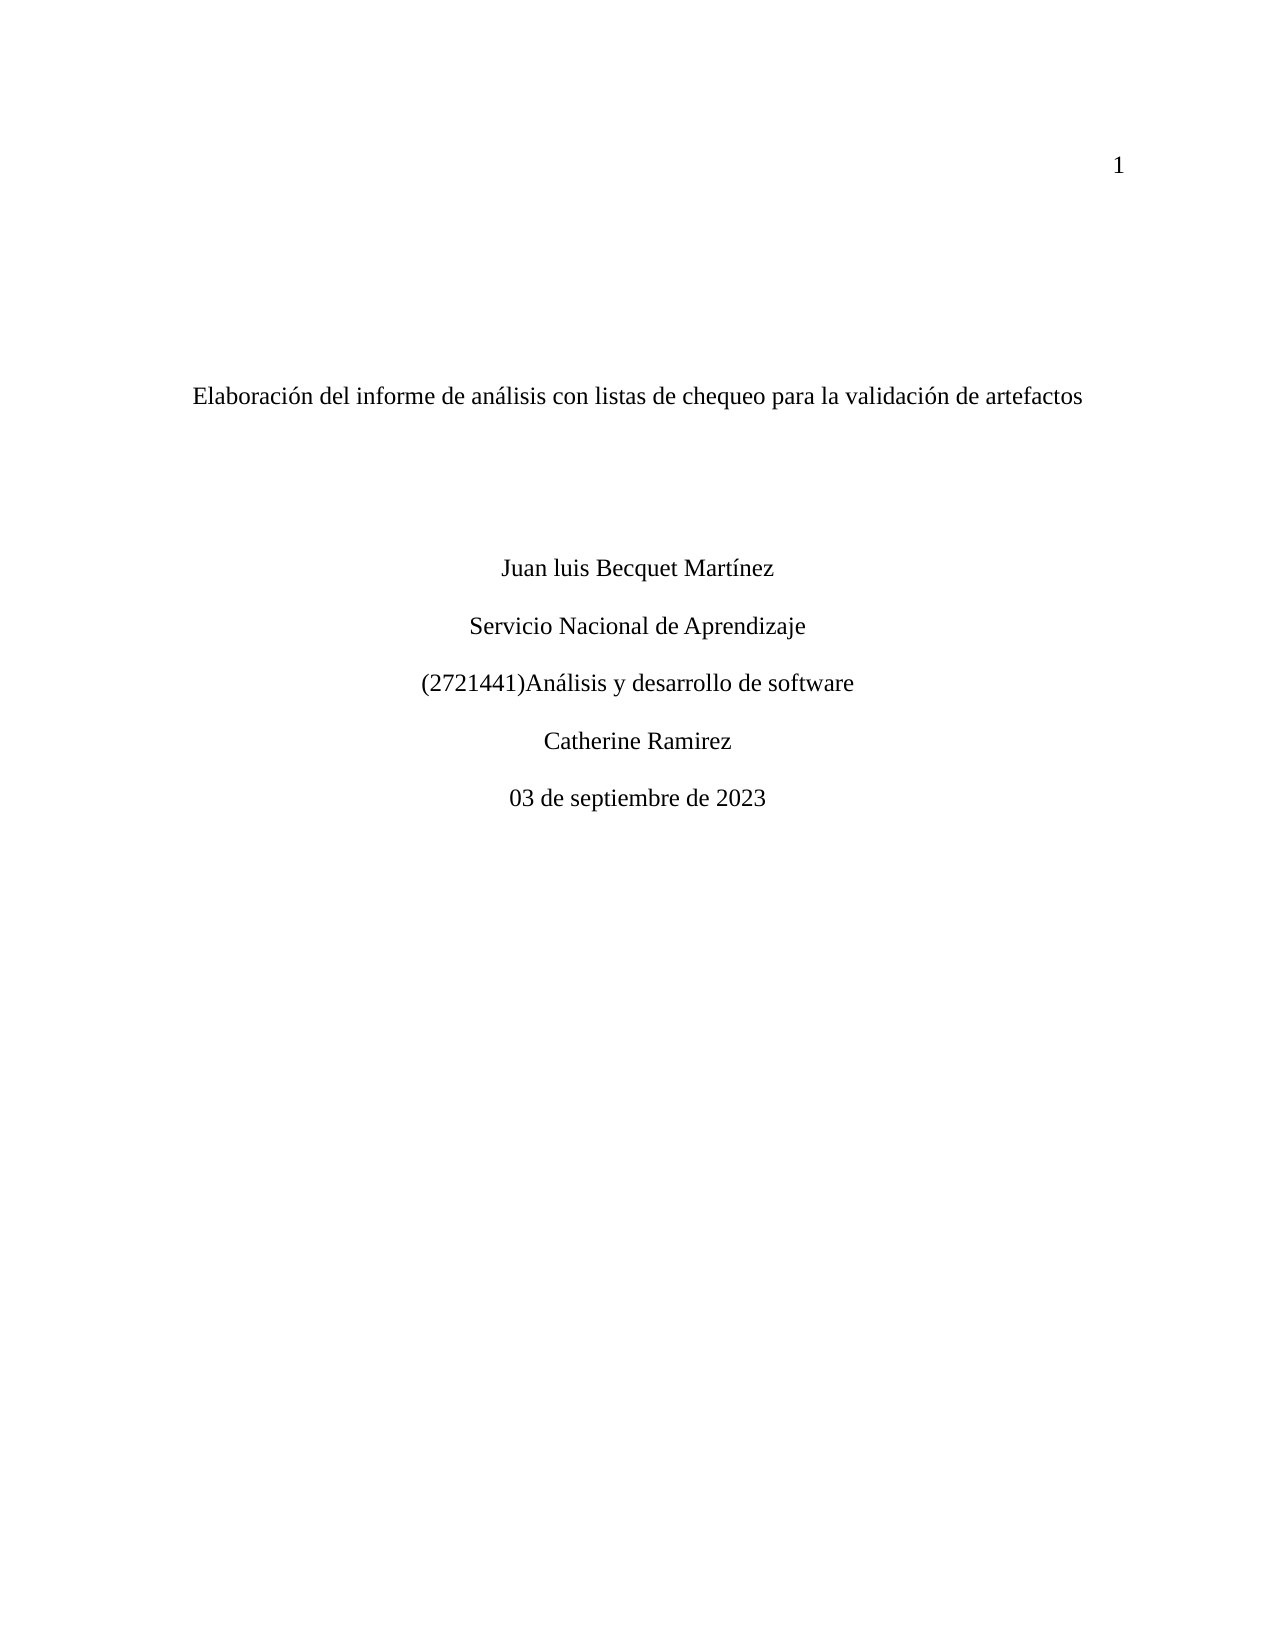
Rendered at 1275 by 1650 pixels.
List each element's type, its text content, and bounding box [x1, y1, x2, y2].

text 03 de septiembre de 2023 [150, 783, 1125, 812]
text Juan luis Becquet Martínez [150, 553, 1125, 582]
text Elaboración del informe de análisis con listas de chequeo para la validación de artefactos [150, 381, 1125, 409]
text Servicio Nacional de Aprendizaje [150, 611, 1125, 639]
text Catherine Ramirez [150, 726, 1125, 754]
text (2721441)Análisis y desarrollo de software [150, 668, 1125, 697]
